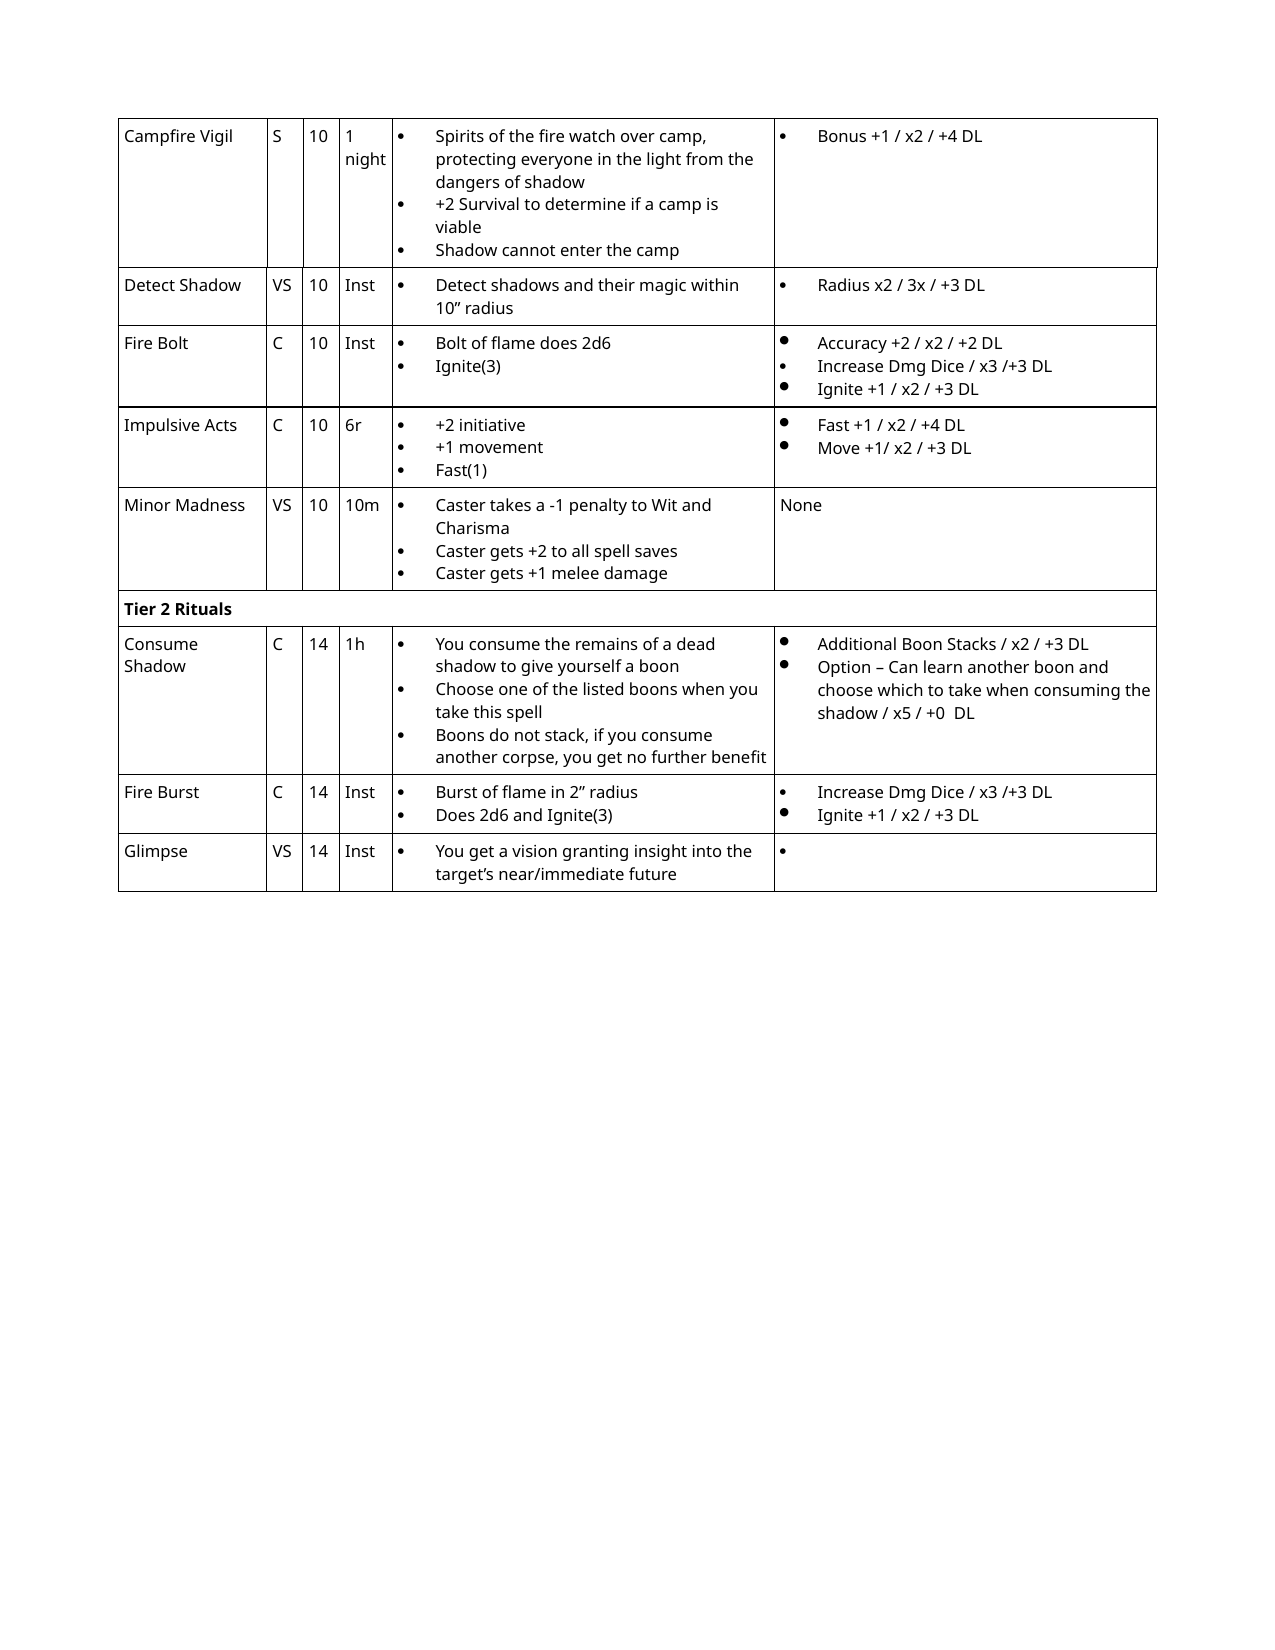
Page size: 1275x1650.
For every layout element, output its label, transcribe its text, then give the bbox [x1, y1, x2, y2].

table_cell 10 [303, 488, 339, 590]
table_cell 10 [303, 326, 339, 406]
table_cell 14 [303, 834, 339, 891]
table_cell Fire Bolt [119, 326, 266, 406]
table_cell [775, 834, 1156, 891]
table_cell VS [267, 488, 302, 590]
table_cell 10 [303, 408, 339, 487]
table_cell Inst [340, 268, 392, 325]
table_cell 10m [340, 488, 392, 590]
table_cell 14 [303, 775, 339, 833]
table_cell C [267, 408, 302, 487]
table_cell VS [267, 834, 302, 891]
table_cell None [775, 488, 1156, 590]
table_cell Detect Shadow [119, 268, 266, 325]
table_cell 6r [340, 408, 392, 487]
table_cell Spirits of the fire watch over camp, protecting everyone in the light from the dangers of shadow +2 Survival to determine if a camp is viable Shadow cannot enter the camp [393, 119, 774, 267]
table_cell Bonus +1 / x2 / +4 DL [775, 119, 1157, 267]
table_cell C [267, 627, 302, 774]
table_cell Caster takes a -1 penalty to Wit and Charisma Caster gets +2 to all spell saves Caster gets +1 melee damage [393, 488, 774, 590]
table_cell Inst [340, 326, 392, 406]
table_cell Fire Burst [119, 775, 266, 833]
table_cell VS [267, 268, 302, 325]
table_cell Accuracy +2 / x2 / +2 DL Increase Dmg Dice / x3 /+3 DL Ignite +1 / x2 / +3 DL [775, 326, 1156, 406]
table_cell C [267, 326, 302, 406]
table_cell 1 night [340, 119, 392, 267]
table_cell Campfire Vigil [119, 119, 267, 267]
table_cell Detect shadows and their magic within 10” radius [393, 268, 774, 325]
table_cell You consume the remains of a dead shadow to give yourself a boon Choose one of the listed boons when you take this spell Boons do not stack, if you consume another corpse, you get no further benefit [393, 627, 774, 774]
table_cell Inst [340, 834, 392, 891]
table_cell S [268, 119, 303, 267]
table_cell Glimpse [119, 834, 266, 891]
table_cell Tier 2 Rituals [119, 591, 1156, 626]
table_cell 10 [304, 119, 339, 267]
table_cell Bolt of flame does 2d6 Ignite(3) [393, 326, 774, 406]
table_cell 1h [340, 627, 392, 774]
table_cell +2 initiative +1 movement Fast(1) [393, 408, 774, 487]
table_cell C [267, 775, 302, 833]
table_cell You get a vision granting insight into the target’s near/immediate future [393, 834, 774, 891]
table_cell Burst of flame in 2” radius Does 2d6 and Ignite(3) [393, 775, 774, 833]
table_cell Additional Boon Stacks / x2 / +3 DL Option – Can learn another boon and choose which to take when consuming the shadow / x5 / +0 DL [775, 627, 1156, 774]
table_cell Minor Madness [119, 488, 266, 590]
table_cell 10 [303, 268, 339, 325]
table_cell Increase Dmg Dice / x3 /+3 DL Ignite +1 / x2 / +3 DL [775, 775, 1156, 833]
table_cell Radius x2 / 3x / +3 DL [775, 268, 1156, 325]
table_cell Inst [340, 775, 392, 833]
table_cell Impulsive Acts [119, 408, 266, 487]
table_cell 14 [303, 627, 339, 774]
table_cell Fast +1 / x2 / +4 DL Move +1/ x2 / +3 DL [775, 408, 1156, 487]
table_cell Consume Shadow [119, 627, 266, 774]
